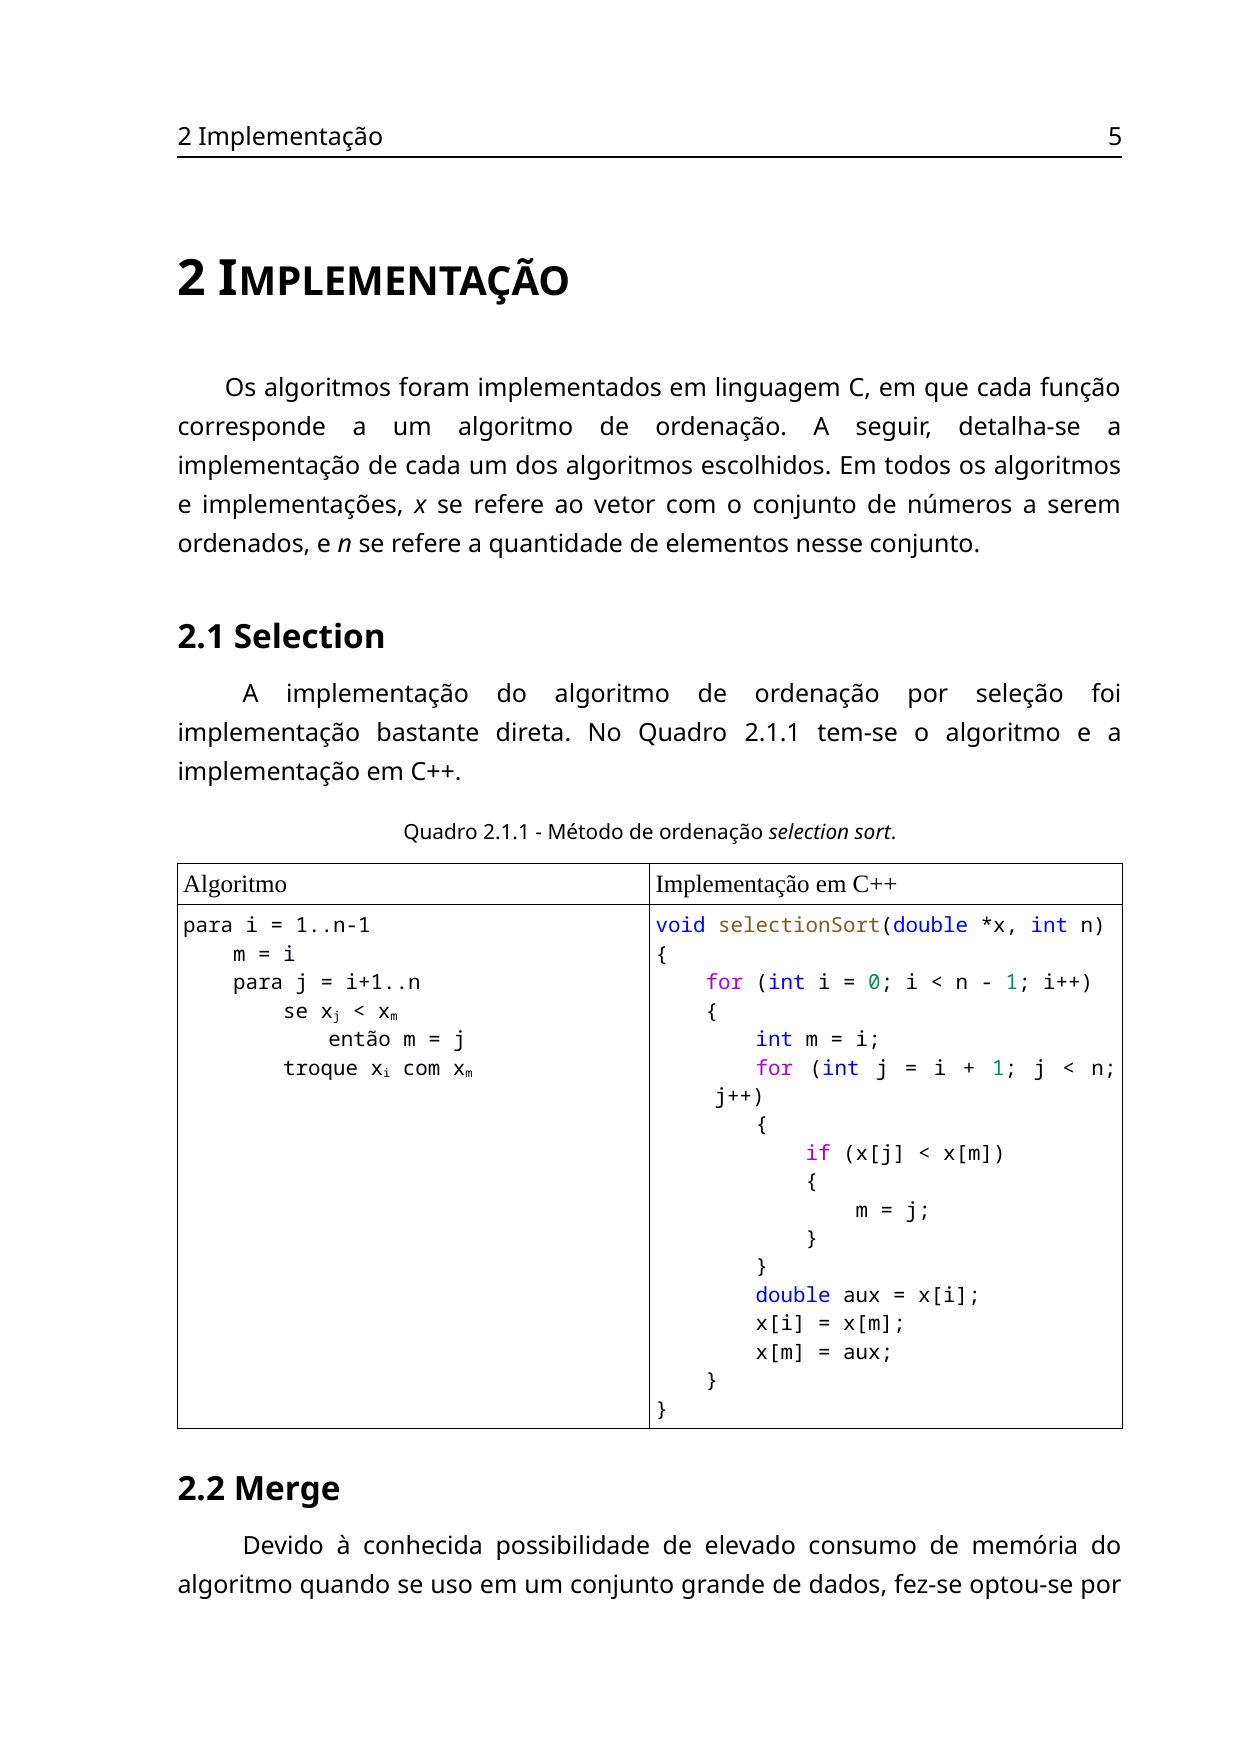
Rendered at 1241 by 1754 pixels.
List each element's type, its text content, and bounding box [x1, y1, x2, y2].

text Quadro 2.1.1 - Método de ordenação selection sort. [177, 817, 1122, 846]
text Os algoritmos foram implementados em linguagem C, em que cada função corresponde a um algoritmo de ordenação. A seguir, detalha-se a implementação de cada um dos algoritmos escolhidos. Em todos os algoritmos e implementações, x se refere ao vetor com o conjunto de números a serem ordenados, e n se refere a quantidade de elementos nesse conjunto. [177, 369, 1122, 560]
subtitle Merge [177, 1464, 1122, 1510]
table_header Algoritmo [178, 864, 649, 904]
table_header Implementação em C++ [650, 864, 1122, 904]
table_cell para i = 1..n-1 m = i para j = i+1..n se xj < xm então m = j troque xi com xm [178, 905, 649, 1428]
text A implementação do algoritmo de ordenação por seleção foi implementação bastante direta. No Quadro 2.1.1 tem-se o algoritmo e a implementação em C++. [177, 676, 1122, 788]
text Devido à conhecida possibilidade de elevado consumo de memória do algoritmo quando se uso em um conjunto grande de dados, fez-se optou-se por [177, 1528, 1122, 1601]
subtitle Selection [177, 612, 1122, 658]
table_cell void selectionSort(double *x, int n) { for (int i = 0; i < n - 1; i++) { int m = i; for (int j = i + 1; j < n; j++) { if (x[j] < x[m]) { m = j; } } double aux = x[i]; x[i] = x[m]; x[m] = aux; } } [650, 905, 1122, 1428]
subtitle Implementação [177, 242, 1122, 310]
